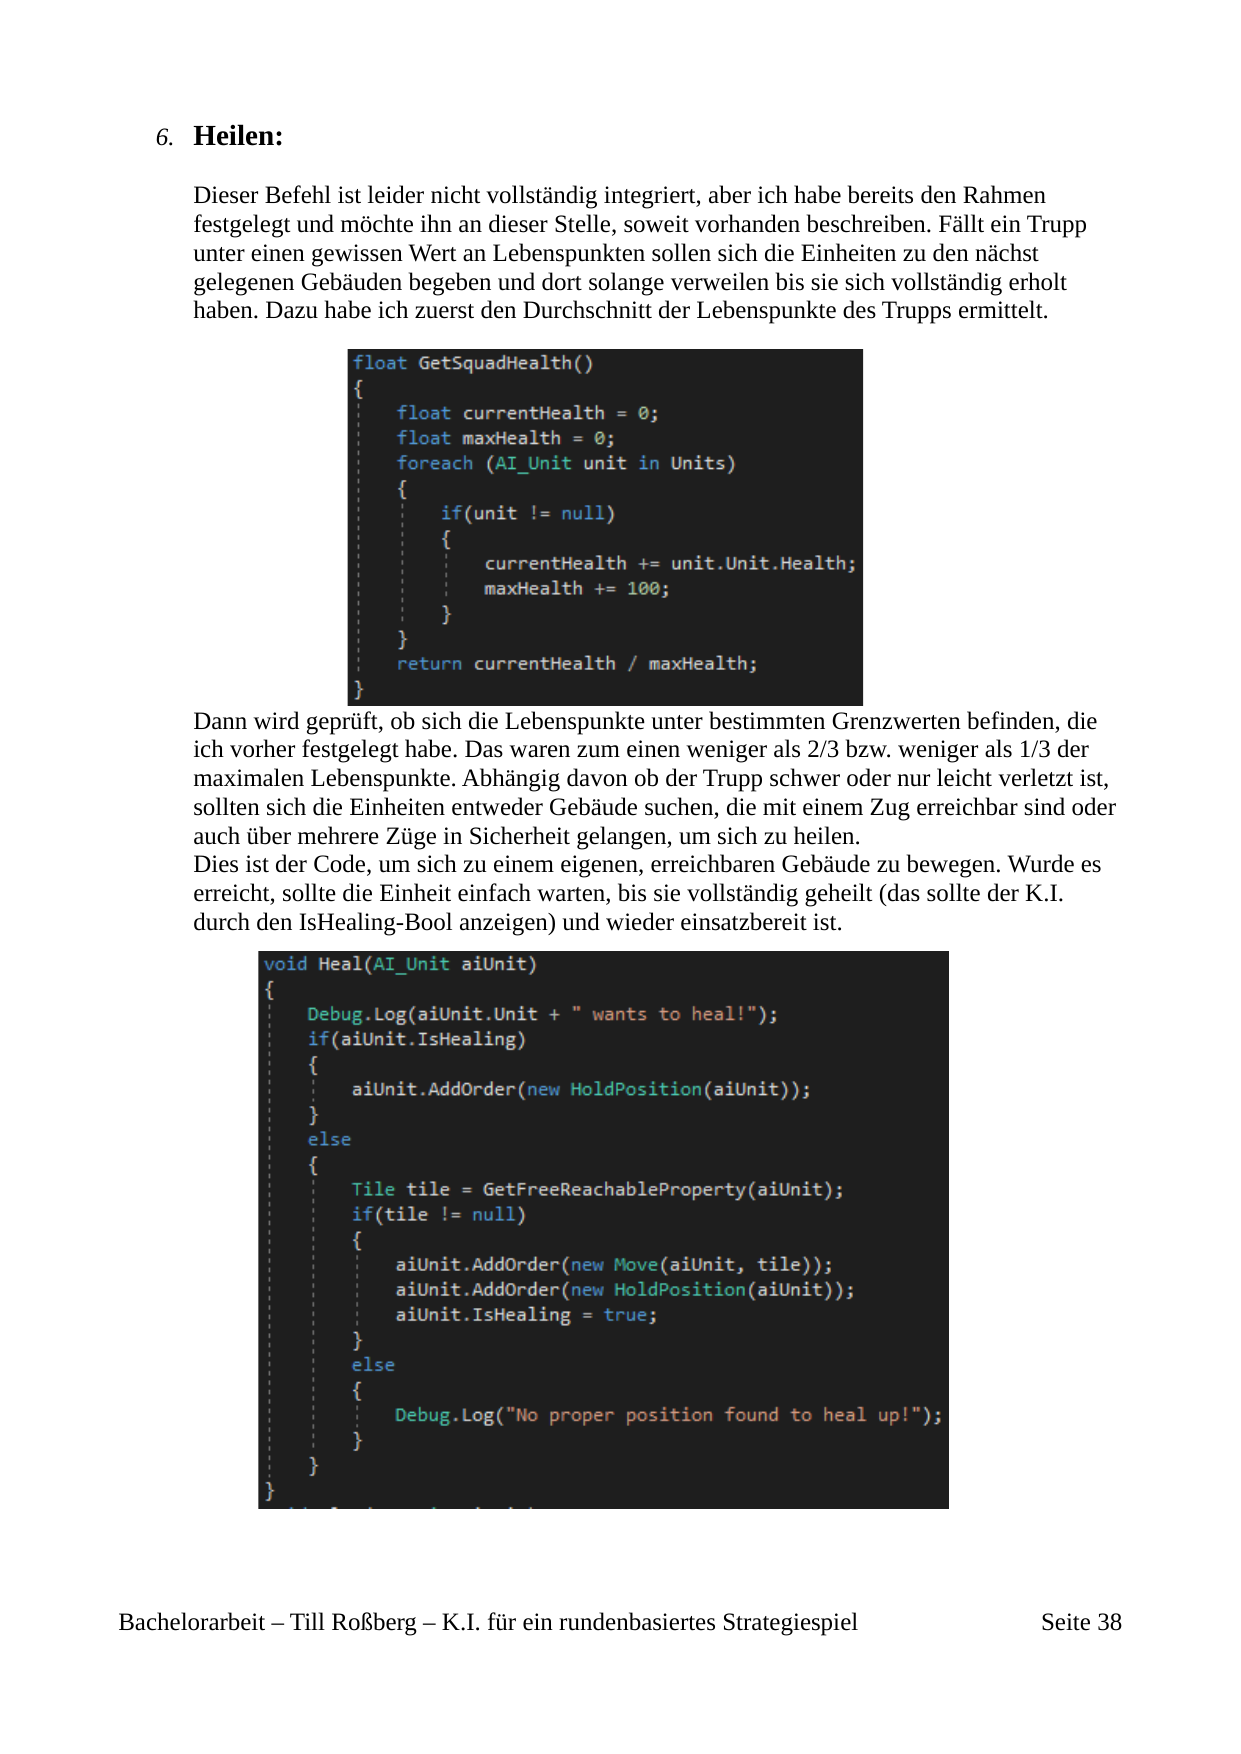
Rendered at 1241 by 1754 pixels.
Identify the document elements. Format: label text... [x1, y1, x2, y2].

picture [258, 951, 949, 1509]
list Heilen: Dieser Befehl ist leider nicht vollständig integriert, aber ich habe bereits den Rahmen festgelegt und möchte ihn an dieser Stelle, soweit vorhanden beschreiben. Fällt ein Trupp unter einen gewissen Wert an Lebenspunkten sollen sich die Einheiten zu den nächst gelegenen Gebäuden begeben und dort solange verweilen bis sie sich vollständig erholt haben. Dazu habe ich zuerst den Durchschnitt der Lebenspunkte des Trupps ermittelt. Dann wird geprüft, ob sich die Lebenspunkte unter bestimmten Grenzwerten befinden, die ich vorher festgelegt habe. Das waren zum einen weniger als 2/3 bzw. weniger als 1/3 der maximalen Lebenspunkte. Abhängig davon ob der Trupp schwer oder nur leicht verletzt ist, sollten sich die Einheiten entweder Gebäude suchen, die mit einem Zug erreichbar sind oder auch über mehrere Züge in Sicherheit gelangen, um sich zu heilen. Dies ist der Code, um sich zu einem eigenen, erreichbaren Gebäude zu bewegen. Wurde es erreicht, sollte die Einheit einfach warten, bis sie vollständig geheilt (das sollte der K.I. durch den IsHealing-Bool anzeigen) und wieder einsatzbereit ist. [156, 118, 1122, 936]
picture [347, 349, 864, 706]
